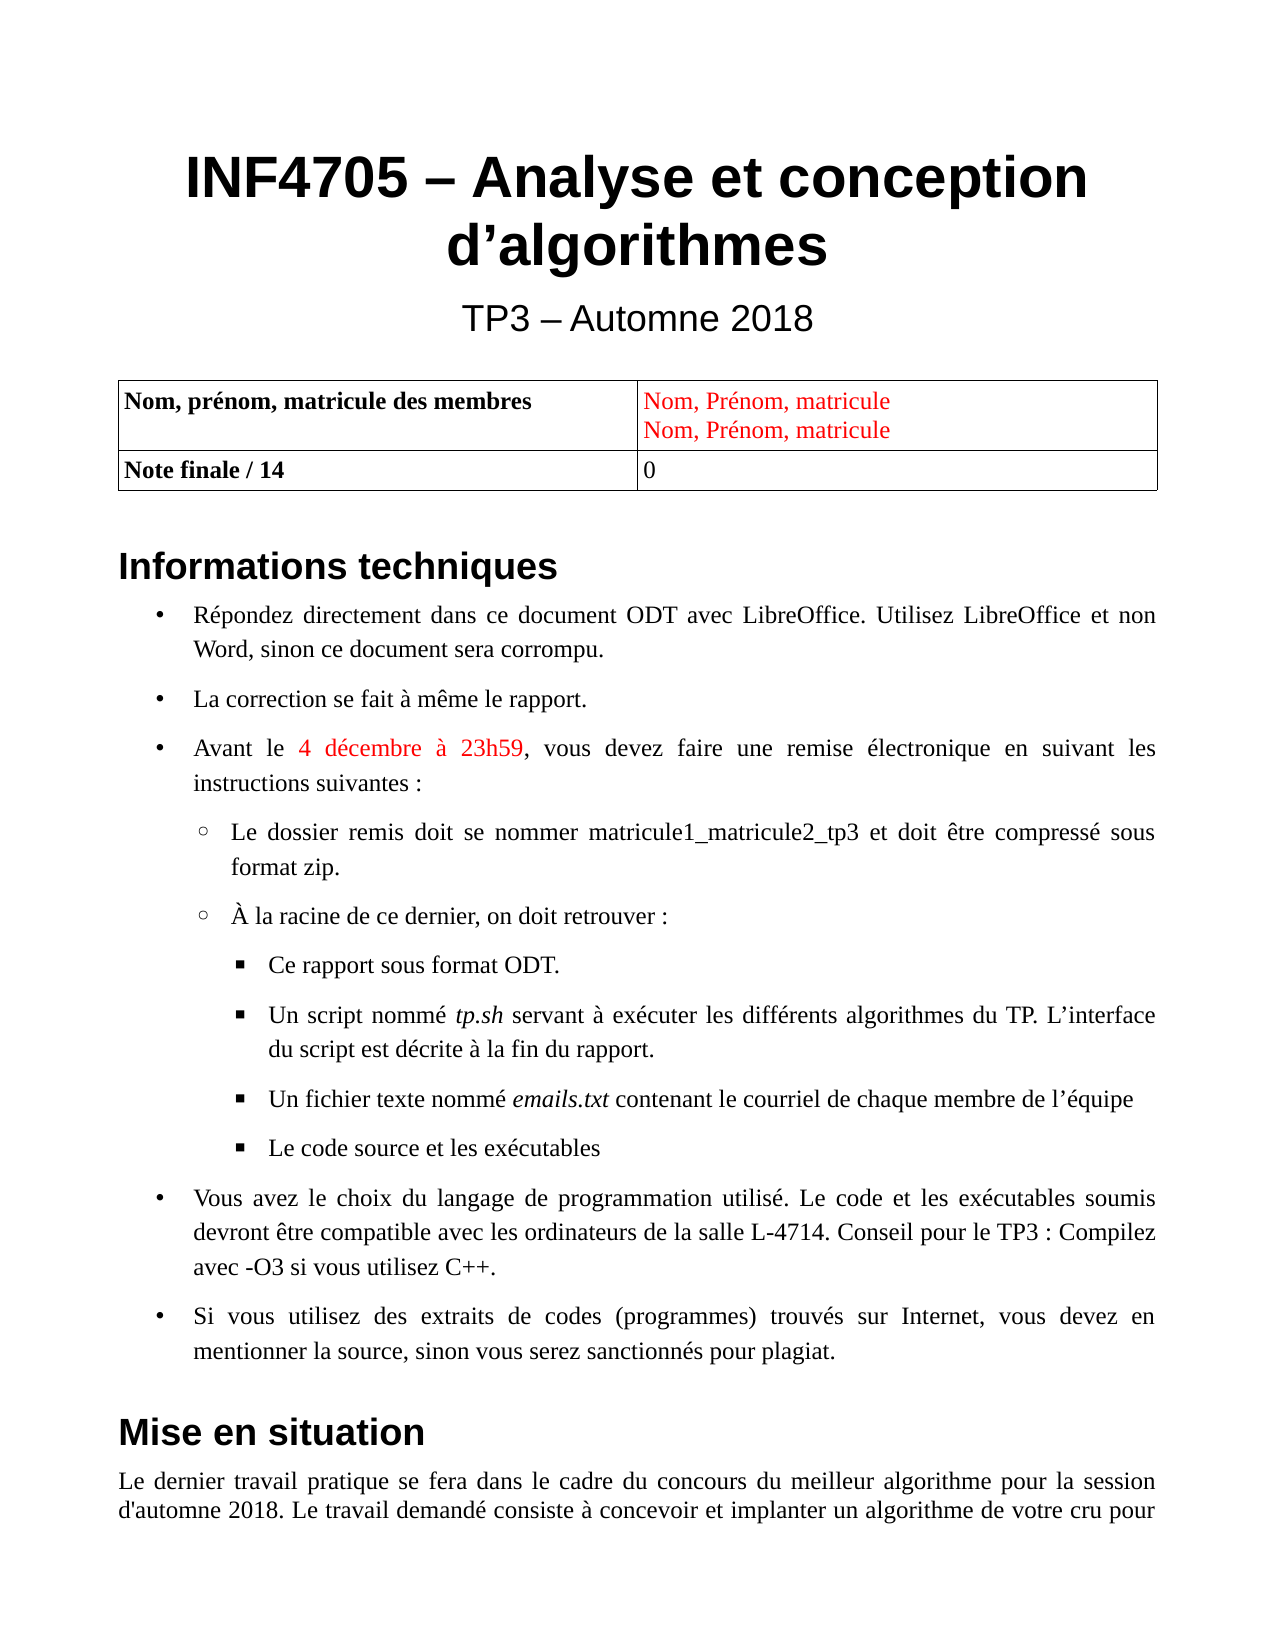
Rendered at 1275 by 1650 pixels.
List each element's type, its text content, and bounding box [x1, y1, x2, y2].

table_header Nom, Prénom, matricule Nom, Prénom, matricule [638, 381, 1157, 449]
table_header Nom, prénom, matricule des membres [119, 381, 637, 449]
subtitle Mise en situation [118, 1410, 1157, 1454]
list Un script nommé tp.sh servant à exécuter les différents algorithmes du TP. L’interface du script est décrite à la fin du rapport. [231, 1000, 1157, 1063]
text Le dernier travail pratique se fera dans le cadre du concours du meilleur algorithme pour la session d'automne 2018. Le travail demandé consiste à concevoir et implanter un algorithme de votre cru pour [118, 1466, 1157, 1524]
list Ce rapport sous format ODT. [231, 951, 1157, 979]
list Le dossier remis doit se nommer matricule1_matricule2_tp3 et doit être compressé sous format zip. [193, 817, 1157, 880]
table_cell Note finale / 14 [119, 451, 637, 490]
list Répondez directement dans ce document ODT avec LibreOffice. Utilisez LibreOffice et non Word, sinon ce document sera corrompu. [156, 600, 1157, 663]
list Un fichier texte nommé emails.txt contenant le courriel de chaque membre de l’équipe [231, 1084, 1157, 1113]
table_cell 0 [638, 451, 1157, 490]
list Si vous utilisez des extraits de codes (programmes) trouvés sur Internet, vous devez en mentionner la source, sinon vous serez sanctionnés pour plagiat. [156, 1301, 1157, 1365]
subtitle Informations techniques [118, 544, 1157, 587]
list Vous avez le choix du langage de programmation utilisé. Le code et les exécutables soumis devront être compatible avec les ordinateurs de la salle L-4714. Conseil pour le TP3 : Compilez avec -O3 si vous utilisez C++. [156, 1183, 1157, 1281]
list Le code source et les exécutables [231, 1133, 1157, 1162]
title INF4705 – Analyse et conception d’algorithmes [118, 143, 1157, 277]
list Avant le 4 décembre à 23h59, vous devez faire une remise électronique en suivant les instructions suivantes : [156, 733, 1157, 796]
list La correction se fait à même le rapport. [156, 684, 1157, 712]
list À la racine de ce dernier, on doit retrouver : [193, 901, 1157, 930]
subtitle TP3 – Automne 2018 [118, 296, 1157, 339]
